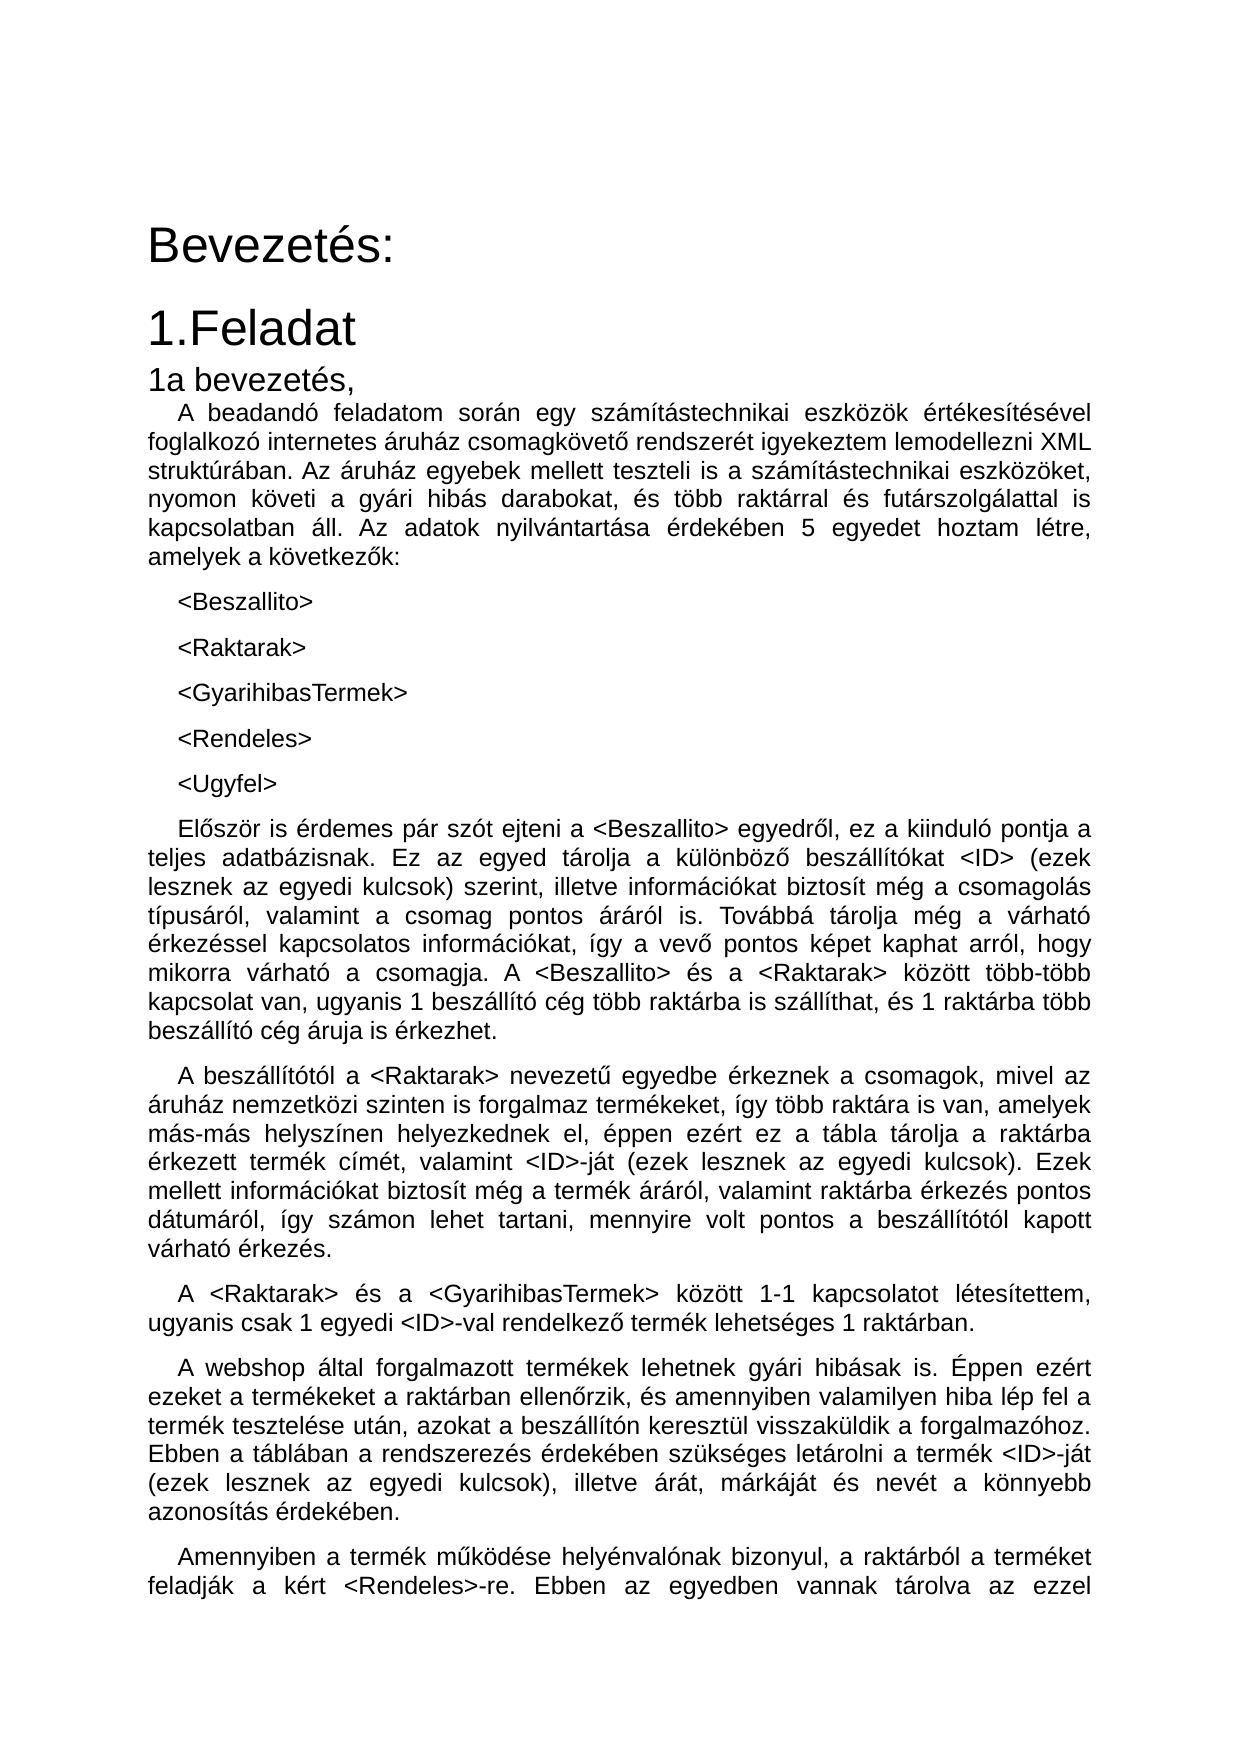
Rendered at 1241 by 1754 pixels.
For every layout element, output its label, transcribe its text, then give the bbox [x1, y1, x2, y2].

subtitle 1.Feladat [148, 298, 1093, 356]
text <GyarihibasTermek> [148, 678, 1093, 707]
text <Beszallito> [148, 587, 1093, 616]
subtitle 1a bevezetés, [148, 360, 1093, 398]
subtitle Bevezetés: [148, 216, 1093, 273]
text Amennyiben a termék működése helyénvalónak bizonyul, a raktárból a terméket feladják a kért <Rendeles>-re. Ebben az egyedben vannak tárolva az ezzel [148, 1542, 1093, 1600]
text A beszállítótól a <Raktarak> nevezetű egyedbe érkeznek a csomagok, mivel az áruház nemzetközi szinten is forgalmaz termékeket, így több raktára is van, amelyek más-más helyszínen helyezkednek el, éppen ezért ez a tábla tárolja a raktárba érkezett termék címét, valamint <ID>-ját (ezek lesznek az egyedi kulcsok). Ezek mellett információkat biztosít még a termék áráról, valamint raktárba érkezés pontos dátumáról, így számon lehet tartani, mennyire volt pontos a beszállítótól kapott várható érkezés. [148, 1061, 1093, 1262]
text <Ugyfel> [148, 769, 1093, 798]
text <Rendeles> [148, 724, 1093, 752]
text A beadandó feladatom során egy számítástechnikai eszközök értékesítésével foglalkozó internetes áruház csomagkövető rendszerét igyekeztem lemodellezni XML struktúrában. Az áruház egyebek mellett teszteli is a számítástechnikai eszközöket, nyomon követi a gyári hibás darabokat, és több raktárral és futárszolgálattal is kapcsolatban áll. Az adatok nyilvántartása érdekében 5 egyedet hoztam létre, amelyek a következők: [148, 398, 1093, 571]
text Először is érdemes pár szót ejteni a <Beszallito> egyedről, ez a kiinduló pontja a teljes adatbázisnak. Ez az egyed tárolja a különböző beszállítókat <ID> (ezek lesznek az egyedi kulcsok) szerint, illetve információkat biztosít még a csomagolás típusáról, valamint a csomag pontos áráról is. Továbbá tárolja még a várható érkezéssel kapcsolatos információkat, így a vevő pontos képet kaphat arról, hogy mikorra várható a csomagja. A <Beszallito> és a <Raktarak> között több-több kapcsolat van, ugyanis 1 beszállító cég több raktárba is szállíthat, és 1 raktárba több beszállító cég áruja is érkezhet. [148, 814, 1093, 1044]
text A <Raktarak> és a <GyarihibasTermek> között 1-1 kapcsolatot létesítettem, ugyanis csak 1 egyedi <ID>-val rendelkező termék lehetséges 1 raktárban. [148, 1279, 1093, 1337]
text A webshop által forgalmazott termékek lehetnek gyári hibásak is. Éppen ezért ezeket a termékeket a raktárban ellenőrzik, és amennyiben valamilyen hiba lép fel a termék tesztelése után, azokat a beszállítón keresztül visszaküldik a forgalmazóhoz. Ebben a táblában a rendszerezés érdekében szükséges letárolni a termék <ID>-ját (ezek lesznek az egyedi kulcsok), illetve árát, márkáját és nevét a könnyebb azonosítás érdekében. [148, 1353, 1093, 1526]
text <Raktarak> [148, 633, 1093, 662]
